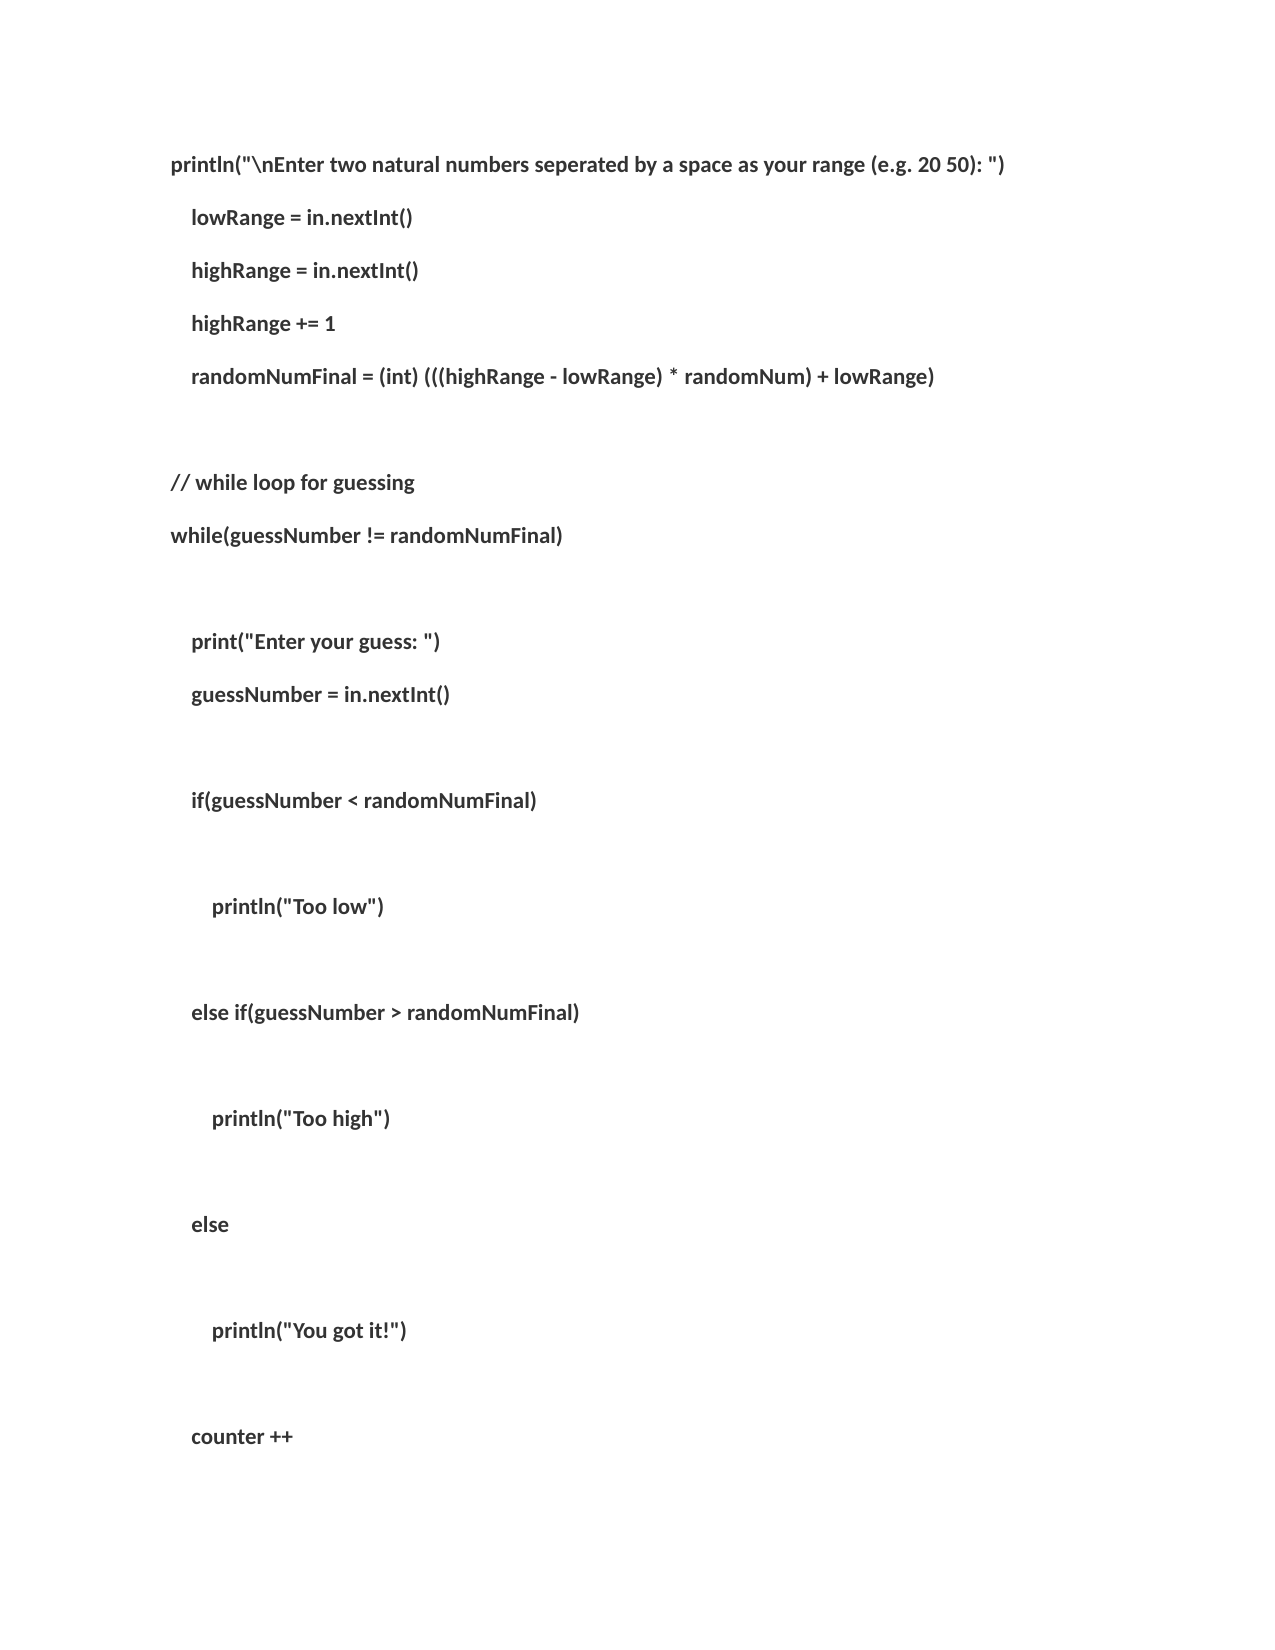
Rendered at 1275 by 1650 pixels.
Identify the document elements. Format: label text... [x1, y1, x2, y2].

text println("\nEnter two natural numbers seperated by a space as your range (e.g. 20 50): ") [150, 150, 1125, 178]
text // while loop for guessing [150, 468, 1125, 496]
text while(guessNumber != randomNumFinal) [150, 521, 1125, 549]
text guessNumber = in.nextInt() [150, 680, 1125, 708]
text if(guessNumber < randomNumFinal) [150, 786, 1125, 814]
text else [150, 1210, 1125, 1238]
text highRange = in.nextInt() [150, 256, 1125, 284]
text else if(guessNumber > randomNumFinal) [150, 998, 1125, 1026]
text highRange += 1 [150, 309, 1125, 337]
text println("Too low") [150, 892, 1125, 920]
text print("Enter your guess: ") [150, 627, 1125, 655]
text counter ++ [150, 1422, 1125, 1451]
text println("You got it!") [150, 1316, 1125, 1344]
text println("Too high") [150, 1104, 1125, 1132]
text lowRange = in.nextInt() [150, 203, 1125, 231]
text randomNumFinal = (int) (((highRange - lowRange) * randomNum) + lowRange) [150, 362, 1125, 390]
